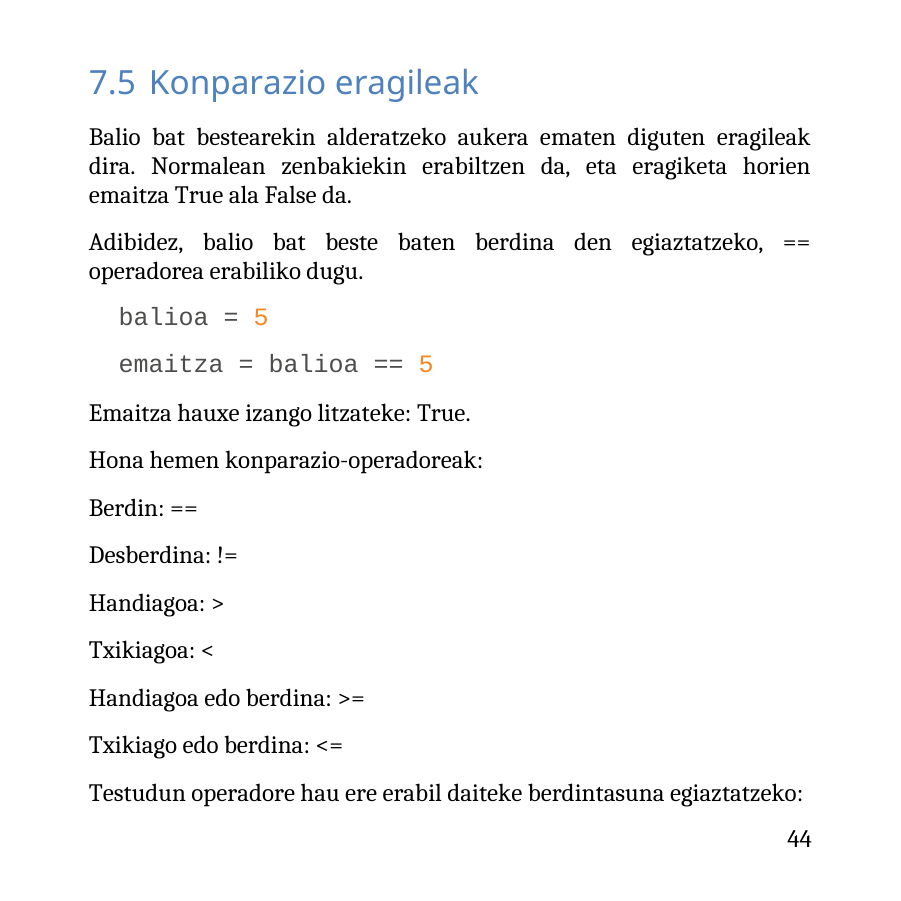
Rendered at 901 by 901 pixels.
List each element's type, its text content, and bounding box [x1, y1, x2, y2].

text Testudun operadore hau ere erabil daiteke berdintasuna egiaztatzeko: [89, 779, 811, 807]
text Handiagoa: > [89, 589, 811, 617]
text emaitza = balioa == 5 [118, 352, 811, 380]
text Txikiago edo berdina: <= [89, 731, 811, 760]
text Desberdina: != [89, 541, 811, 570]
text Hona hemen konparazio-operadoreak: [89, 446, 811, 475]
text balioa = 5 [118, 304, 811, 333]
text Balio bat bestearekin alderatzeko aukera ematen diguten eragileak dira. Normalean zenbakiekin erabiltzen da, eta eragiketa horien emaitza True ala False da. [89, 123, 811, 209]
text Berdin: == [89, 494, 811, 522]
text Txikiagoa: < [89, 636, 811, 665]
subtitle Konparazio eragileak [89, 59, 811, 104]
text Emaitza hauxe izango litzateke: True. [89, 399, 811, 427]
text Handiagoa edo berdina: >= [89, 684, 811, 712]
text Adibidez, balio bat beste baten berdina den egiaztatzeko, == operadorea erabiliko dugu. [89, 228, 811, 286]
